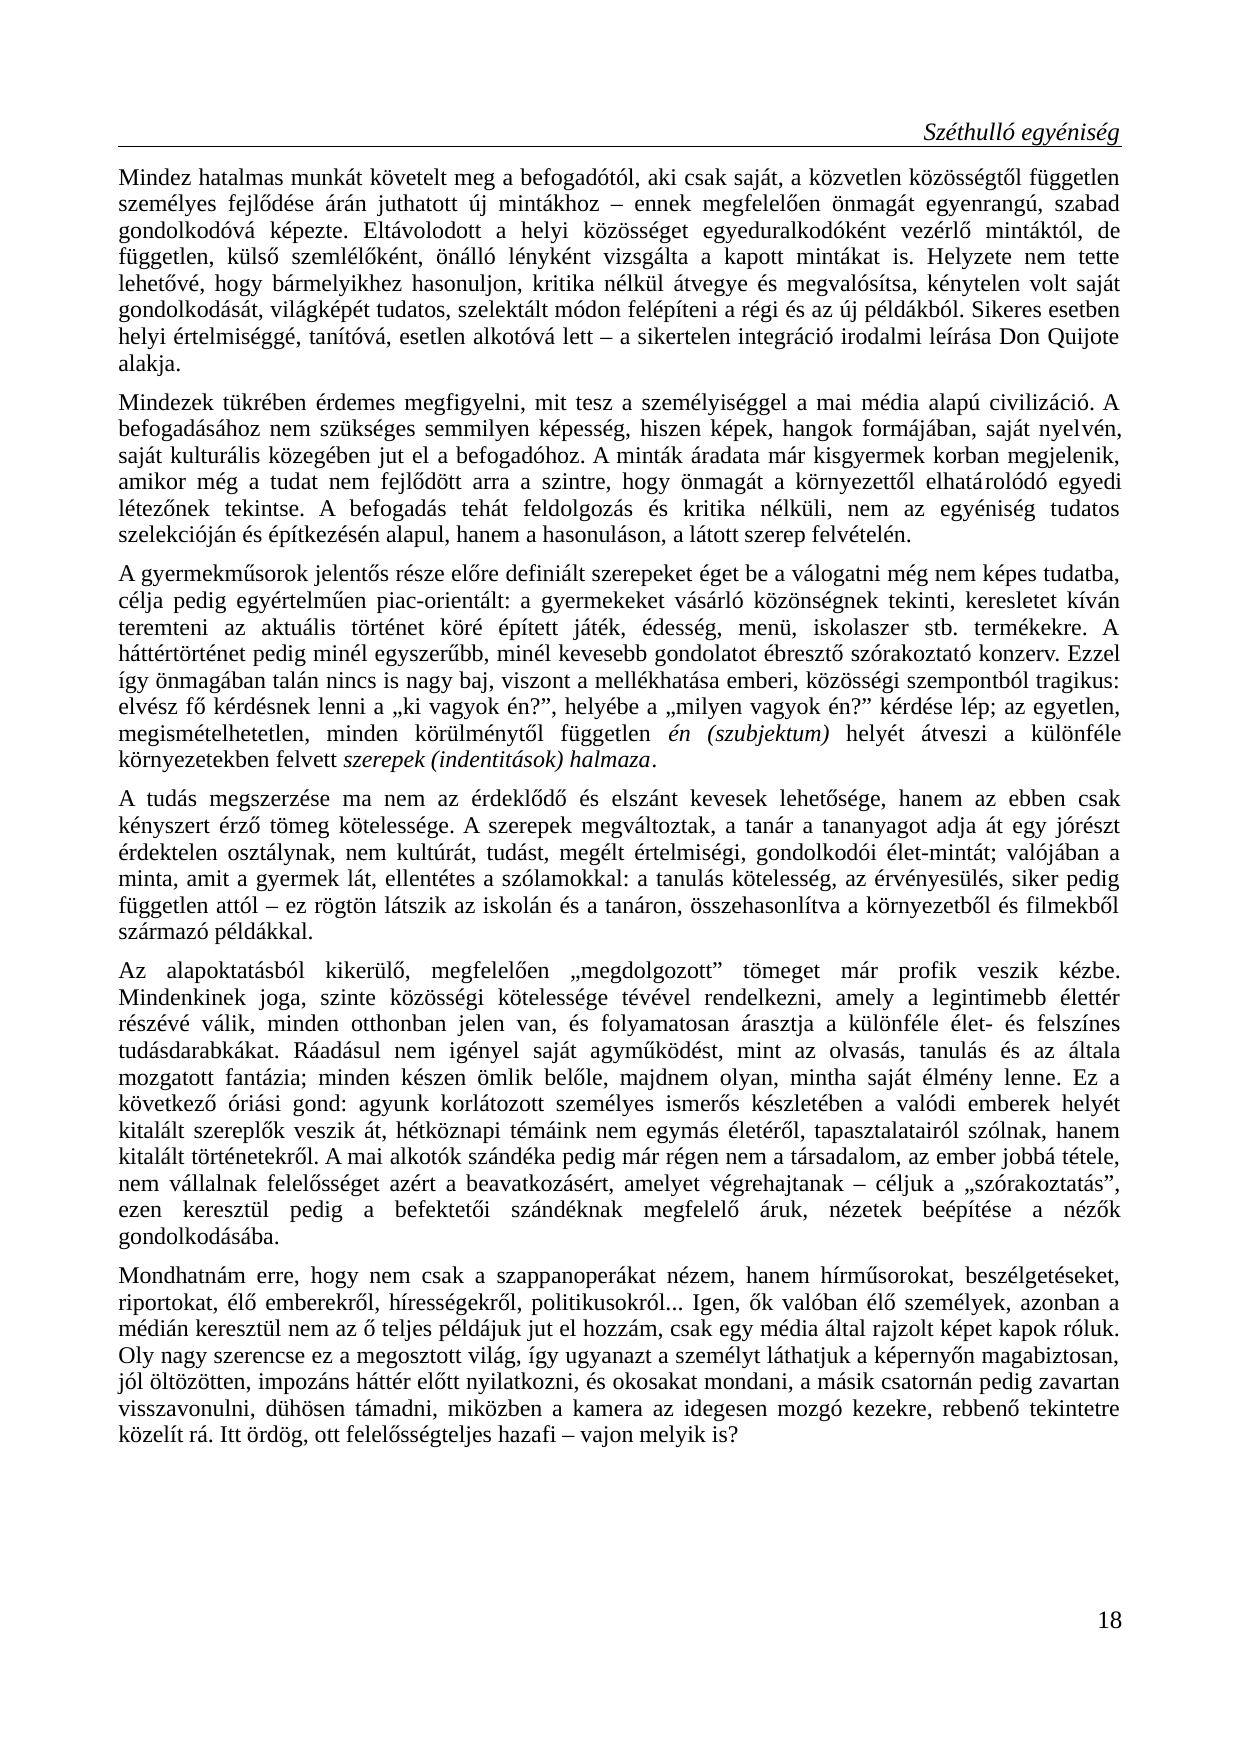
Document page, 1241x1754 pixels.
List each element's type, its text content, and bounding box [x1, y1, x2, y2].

text Az alapoktatásból kikerülő, megfelelően „megdolgozott” tömeget már profik veszik kézbe. Mindenkinek joga, szinte közösségi kötelessége tévével rendelkezni, amely a legintimebb élettér részévé válik, minden otthonban jelen van, és folyamatosan árasztja a különféle élet- és felszínes tudásdarabkákat. Ráadásul nem igényel saját agyműködést, mint az olvasás, tanulás és az általa mozgatott fantázia; minden készen ömlik belőle, majdnem olyan, mintha saját élmény lenne. Ez a következő óriási gond: agyunk korlátozott személyes ismerős készletében a valódi emberek helyét kitalált szereplők veszik át, hétköznapi témáink nem egymás életéről, tapasztalatairól szólnak, hanem kitalált történetekről. A mai alkotók szándéka pedig már régen nem a társadalom, az ember jobbá tétele, nem vállalnak felelősséget azért a beavatkozásért, amelyet végrehajtanak – céljuk a „szórakoztatás”, ezen keresztül pedig a befektetői szándéknak megfelelő áruk, nézetek beépítése a nézők gondolkodásába. [118, 957, 1122, 1249]
text Mondhatnám erre, hogy nem csak a szappanoperákat nézem, hanem hírműsorokat, beszélgetéseket, riportokat, élő emberekről, hírességekről, politikusokról... Igen, ők valóban élő személyek, azonban a médián keresztül nem az ő teljes példájuk jut el hozzám, csak egy média által rajzolt képet kapok róluk. Oly nagy szerencse ez a megosztott világ, így ugyanazt a személyt láthatjuk a képernyőn magabiztosan, jól öltözötten, impozáns háttér előtt nyilatkozni, és okosakat mondani, a másik csatornán pedig zavartan visszavonulni, dühösen támadni, miközben a kamera az idegesen mozgó kezekre, rebbenő tekintetre közelít rá. Itt ördög, ott felelősségteljes hazafi – vajon melyik is? [118, 1262, 1122, 1448]
text A gyermekműsorok jelentős része előre definiált szerepeket éget be a válogatni még nem képes tudatba, célja pedig egyértelműen piac-orientált: a gyermekeket vásárló közönségnek tekinti, keresletet kíván teremteni az aktuális történet köré épített játék, édesség, menü, iskolaszer stb. termékekre. A háttértörténet pedig minél egyszerűbb, minél kevesebb gondolatot ébresztő szórakoztató konzerv. Ezzel így önmagában talán nincs is nagy baj, viszont a mellékhatása emberi, közösségi szempontból tragikus: elvész fő kérdésnek lenni a „ki vagyok én?”, helyébe a „milyen vagyok én?” kérdése lép; az egyetlen, megismételhetetlen, minden körülménytől független én (szubjektum) helyét átveszi a különféle környezetekben felvett szerepek (indentitások) halmaza. [118, 561, 1122, 773]
text Mindez hatalmas munkát követelt meg a befogadótól, aki csak saját, a közvetlen közösségtől független személyes fejlődése árán juthatott új mintákhoz – ennek megfelelően önmagát egyenrangú, szabad gondolkodóvá képezte. Eltávolodott a helyi közösséget egyeduralkodóként vezérlő mintáktól, de független, külső szemlélőként, önálló lényként vizsgálta a kapott mintákat is. Helyzete nem tette lehetővé, hogy bármelyikhez hasonuljon, kritika nélkül átvegye és megvalósítsa, kénytelen volt saját gondolkodását, világképét tudatos, szelektált módon felépíteni a régi és az új példákból. Sikeres esetben helyi értelmiséggé, tanítóvá, esetlen alkotóvá lett – a sikertelen integráció irodalmi leírása Don Quijote alakja. [118, 164, 1122, 376]
text A tudás megszerzése ma nem az érdeklődő és elszánt kevesek lehetősége, hanem az ebben csak kényszert érző tömeg kötelessége. A szerepek megváltoztak, a tanár a tananyagot adja át egy jórészt érdektelen osztálynak, nem kultúrát, tudást, megélt értelmiségi, gondolkodói élet-mintát; valójában a minta, amit a gyermek lát, ellentétes a szólamokkal: a tanulás kötelesség, az érvényesülés, siker pedig független attól – ez rögtön látszik az iskolán és a tanáron, összehasonlítva a környezetből és filmekből származó példákkal. [118, 786, 1122, 945]
text Mindezek tükrében érdemes megfigyelni, mit tesz a személyiséggel a mai média alapú civilizáció. A befogadásához nem szükséges semmilyen képesség, hiszen képek, hangok formájában, saját nyel­vén, saját kulturális közegében jut el a befogadóhoz. A minták áradata már kisgyermek korban megjelenik, amikor még a tudat nem fejlődött arra a szintre, hogy önmagát a környezettől elhatá­rolódó egyedi létezőnek tekintse. A befogadás tehát feldolgozás és kritika nélküli, nem az egyéniség tudatos szelekcióján és építkezésén alapul, hanem a hasonuláson, a látott szerep felvételén. [118, 389, 1122, 548]
